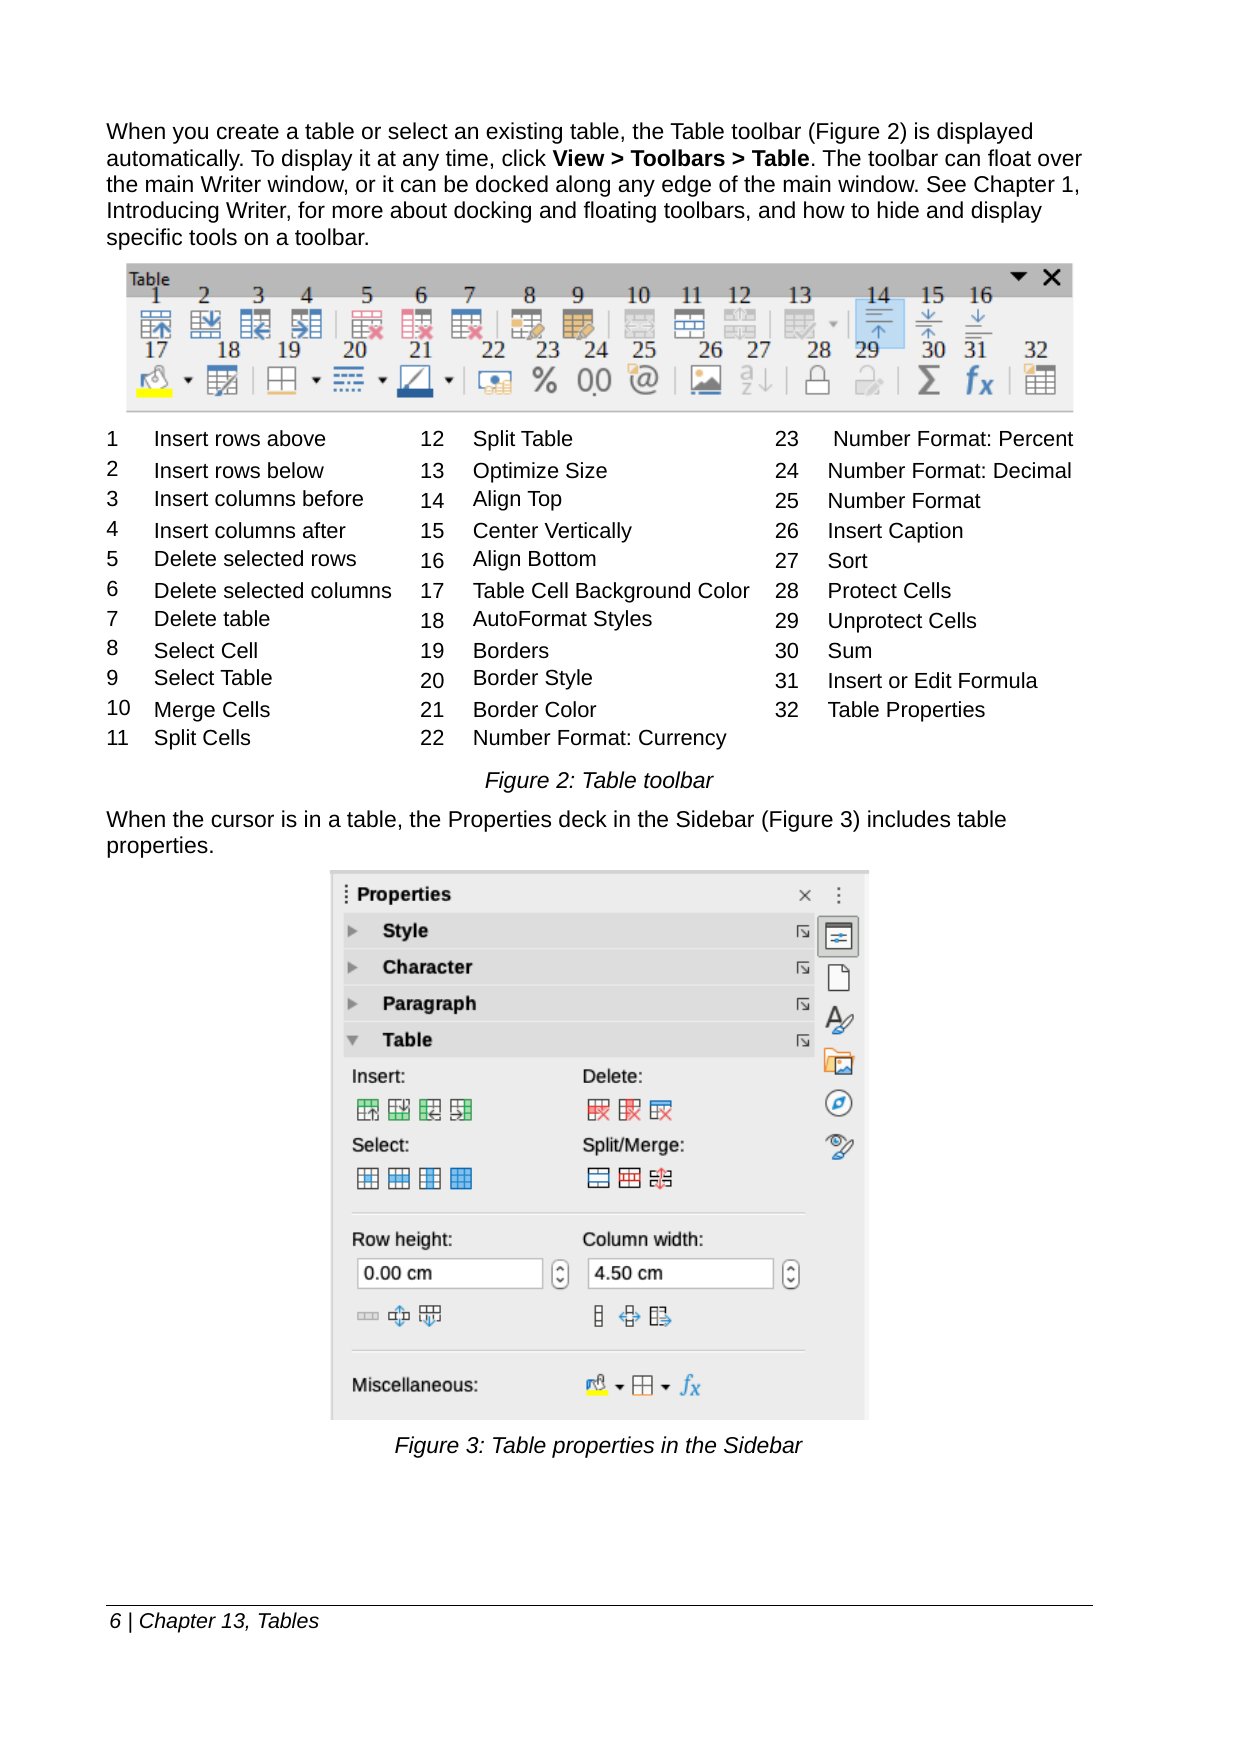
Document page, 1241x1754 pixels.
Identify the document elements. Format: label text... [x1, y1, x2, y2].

table_cell 29 [768, 605, 821, 635]
table_cell 6 [106, 576, 147, 605]
table_cell 15 [414, 516, 466, 546]
table_cell Number Format: Decimal [821, 456, 1093, 486]
table_cell 14 [414, 486, 466, 516]
table_cell Select Table [148, 665, 414, 695]
table_cell Border Color [466, 695, 768, 725]
table_cell 5 [106, 546, 147, 576]
table_cell Align Top [466, 486, 768, 516]
table_cell Insert or Edit Formula [821, 665, 1093, 695]
table_cell 4 [106, 516, 147, 546]
table_cell Sort [821, 546, 1093, 576]
table_cell 31 [768, 665, 821, 695]
table_header Insert rows above [148, 426, 414, 456]
table_cell Merge Cells [148, 695, 414, 725]
table_cell Table Properties [821, 695, 1093, 725]
table_cell 32 [768, 695, 821, 725]
table_cell 17 [414, 576, 466, 605]
table_cell Unprotect Cells [821, 605, 1093, 635]
table_cell 16 [414, 546, 466, 576]
table_cell Protect Cells [821, 576, 1093, 605]
table_cell AutoFormat Styles [466, 605, 768, 635]
table_cell 26 [768, 516, 821, 546]
table_cell Select Cell [148, 635, 414, 665]
table_cell Delete table [148, 605, 414, 635]
table_cell 21 [414, 695, 466, 725]
table_cell Align Bottom [466, 546, 768, 576]
table_cell Number Format: Currency [466, 725, 768, 755]
table_header 1 [106, 426, 147, 456]
table_cell 24 [768, 456, 821, 486]
table_header Number Format: Percent [821, 426, 1093, 456]
table_cell Center Vertically [466, 516, 768, 546]
table_cell Delete selected rows [148, 546, 414, 576]
table_cell Border Style [466, 665, 768, 695]
picture [329, 870, 870, 1420]
table_cell 9 [106, 665, 147, 695]
table_cell Borders [466, 635, 768, 665]
table_cell 27 [768, 546, 821, 576]
table_cell 13 [414, 456, 466, 486]
table_header 12 [414, 426, 466, 456]
table_cell 3 [106, 486, 147, 516]
table_cell Sum [821, 635, 1093, 665]
table_cell Split Cells [148, 725, 414, 755]
table_cell Delete selected columns [148, 576, 414, 605]
table_cell 20 [414, 665, 466, 695]
text When you create a table or select an existing table, the Table toolbar (Figure 2) is displayed automatically. To display it at any time, click View > Toolbars > Table. The toolbar can float over the main Writer window, or it can be docked along any edge of the main window. See Chapter 1, Introducing Writer, for more about docking and floating toolbars, and how to hide and display specific tools on a toolbar. [106, 118, 1093, 250]
table_cell [821, 725, 1093, 755]
table_cell 18 [414, 605, 466, 635]
table_cell Table Cell Background Color [466, 576, 768, 605]
table_cell Number Format [821, 486, 1093, 516]
table_cell 19 [414, 635, 466, 665]
table_cell Insert rows below [148, 456, 414, 486]
table_header 23 [768, 426, 821, 456]
table_cell 8 [106, 635, 147, 665]
table_cell Insert columns before [148, 486, 414, 516]
table_cell 30 [768, 635, 821, 665]
table_cell 7 [106, 605, 147, 635]
text When the cursor is in a table, the Properties deck in the Sidebar (Figure 3) includes table properties. [106, 806, 1093, 858]
text Figure 2: Table toolbar [106, 767, 1093, 793]
table_cell Insert columns after [148, 516, 414, 546]
table_cell 10 [106, 695, 147, 725]
table_cell Optimize Size [466, 456, 768, 486]
table_cell 28 [768, 576, 821, 605]
text Figure 3: Table properties in the Sidebar [330, 1432, 869, 1458]
table_cell 2 [106, 456, 147, 486]
table_cell [768, 725, 821, 755]
table_cell Insert Caption [821, 516, 1093, 546]
picture [126, 262, 1074, 414]
table_cell 25 [768, 486, 821, 516]
table_header Split Table [466, 426, 768, 456]
table_cell 11 [106, 725, 147, 755]
table_cell 22 [414, 725, 466, 755]
